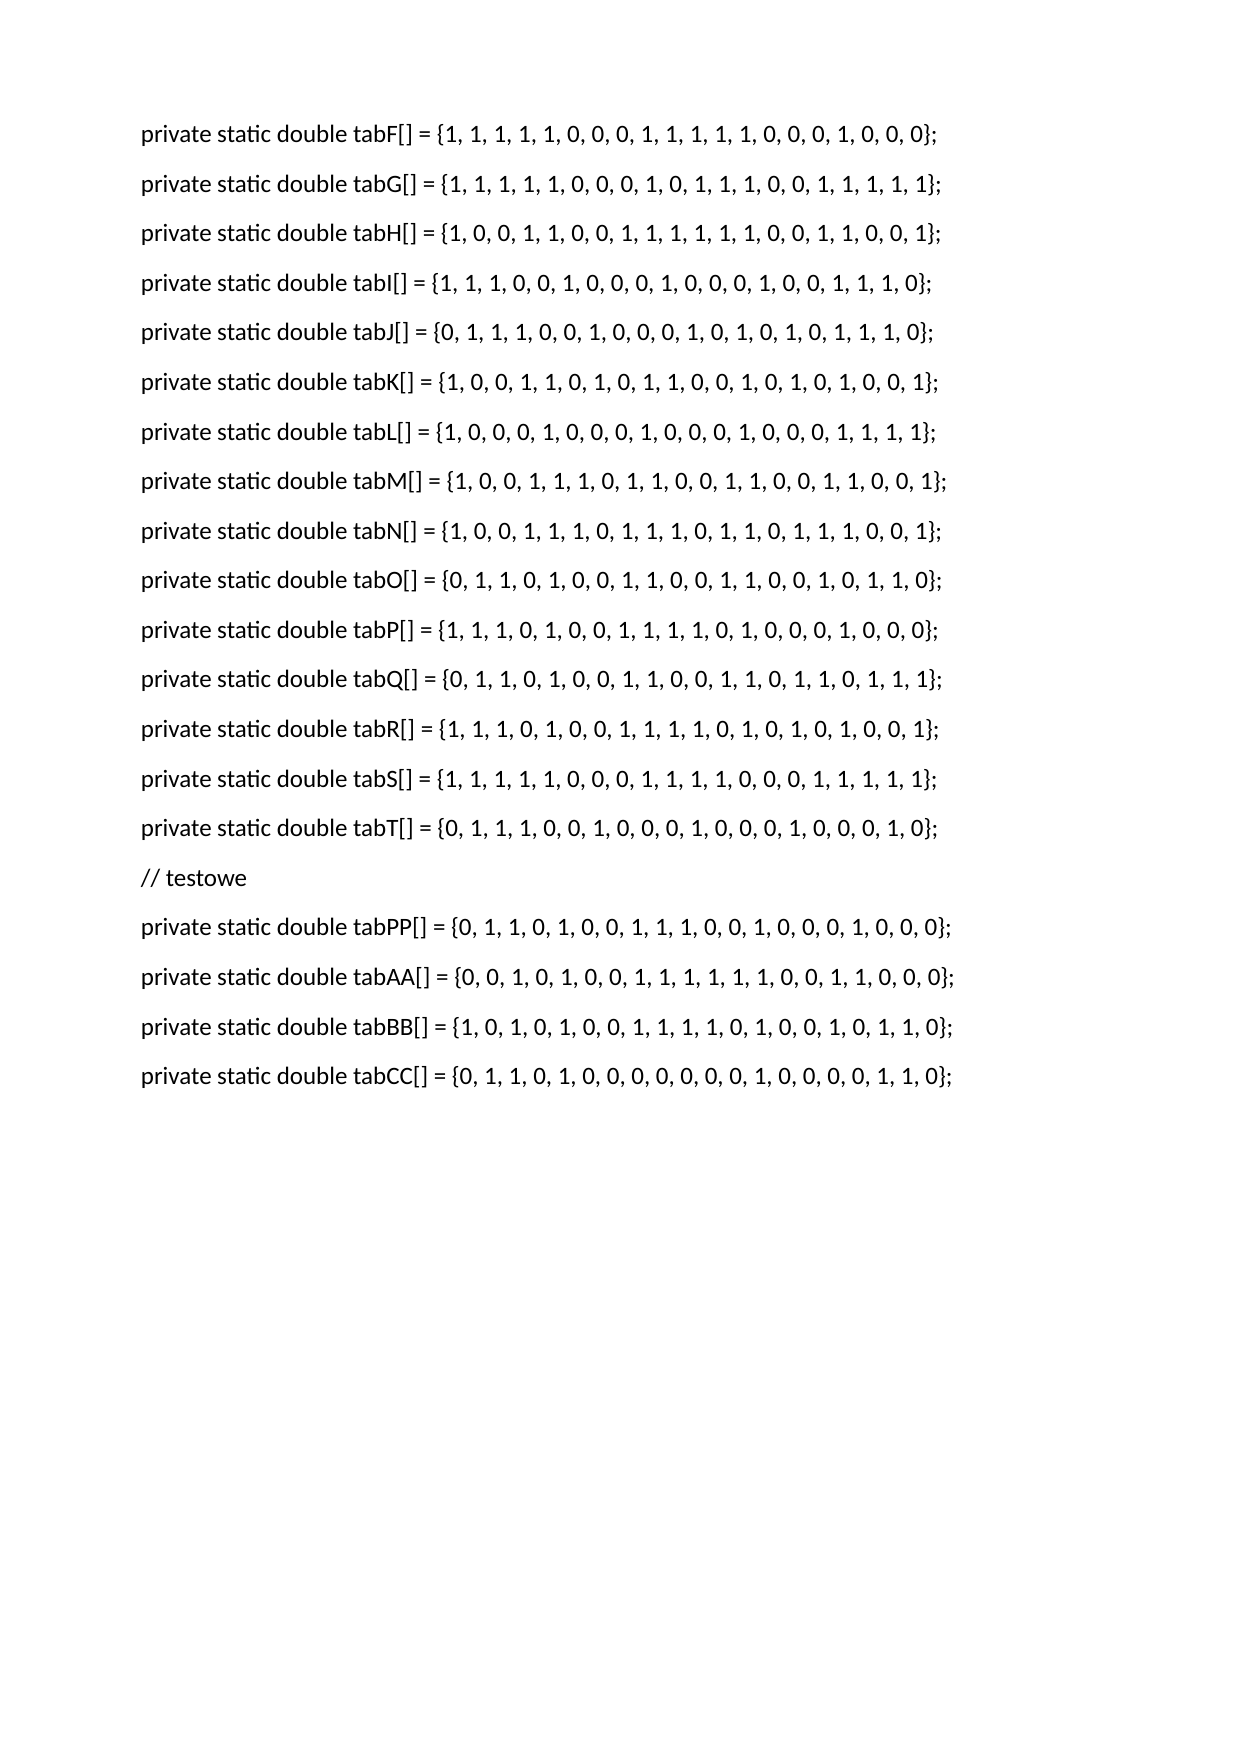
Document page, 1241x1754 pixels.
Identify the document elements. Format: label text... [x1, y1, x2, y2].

text private static double tabO[] = {0, 1, 1, 0, 1, 0, 0, 1, 1, 0, 0, 1, 1, 0, 0, 1, 0, 1, 1, 0}; [118, 564, 1122, 595]
text private static double tabN[] = {1, 0, 0, 1, 1, 1, 0, 1, 1, 1, 0, 1, 1, 0, 1, 1, 1, 0, 0, 1}; [118, 515, 1122, 545]
text private static double tabPP[] = {0, 1, 1, 0, 1, 0, 0, 1, 1, 1, 0, 0, 1, 0, 0, 0, 1, 0, 0, 0}; [118, 911, 1122, 942]
text private static double tabT[] = {0, 1, 1, 1, 0, 0, 1, 0, 0, 0, 1, 0, 0, 0, 1, 0, 0, 0, 1, 0}; [118, 812, 1122, 843]
text private static double tabQ[] = {0, 1, 1, 0, 1, 0, 0, 1, 1, 0, 0, 1, 1, 0, 1, 1, 0, 1, 1, 1}; [118, 663, 1122, 694]
text private static double tabP[] = {1, 1, 1, 0, 1, 0, 0, 1, 1, 1, 1, 0, 1, 0, 0, 0, 1, 0, 0, 0}; [118, 614, 1122, 644]
text private static double tabAA[] = {0, 0, 1, 0, 1, 0, 0, 1, 1, 1, 1, 1, 1, 0, 0, 1, 1, 0, 0, 0}; [118, 961, 1122, 992]
text private static double tabS[] = {1, 1, 1, 1, 1, 0, 0, 0, 1, 1, 1, 1, 0, 0, 0, 1, 1, 1, 1, 1}; [118, 763, 1122, 793]
text private static double tabK[] = {1, 0, 0, 1, 1, 0, 1, 0, 1, 1, 0, 0, 1, 0, 1, 0, 1, 0, 0, 1}; [118, 366, 1122, 397]
text private static double tabH[] = {1, 0, 0, 1, 1, 0, 0, 1, 1, 1, 1, 1, 1, 0, 0, 1, 1, 0, 0, 1}; [118, 217, 1122, 248]
text private static double tabJ[] = {0, 1, 1, 1, 0, 0, 1, 0, 0, 0, 1, 0, 1, 0, 1, 0, 1, 1, 1, 0}; [118, 316, 1122, 347]
text private static double tabM[] = {1, 0, 0, 1, 1, 1, 0, 1, 1, 0, 0, 1, 1, 0, 0, 1, 1, 0, 0, 1}; [118, 465, 1122, 496]
text private static double tabG[] = {1, 1, 1, 1, 1, 0, 0, 0, 1, 0, 1, 1, 1, 0, 0, 1, 1, 1, 1, 1}; [118, 168, 1122, 198]
text private static double tabR[] = {1, 1, 1, 0, 1, 0, 0, 1, 1, 1, 1, 0, 1, 0, 1, 0, 1, 0, 0, 1}; [118, 713, 1122, 744]
text // testowe [118, 862, 1122, 892]
text private static double tabI[] = {1, 1, 1, 0, 0, 1, 0, 0, 0, 1, 0, 0, 0, 1, 0, 0, 1, 1, 1, 0}; [118, 267, 1122, 297]
text private static double tabL[] = {1, 0, 0, 0, 1, 0, 0, 0, 1, 0, 0, 0, 1, 0, 0, 0, 1, 1, 1, 1}; [118, 416, 1122, 446]
text private static double tabF[] = {1, 1, 1, 1, 1, 0, 0, 0, 1, 1, 1, 1, 1, 0, 0, 0, 1, 0, 0, 0}; [118, 118, 1122, 149]
text private static double tabCC[] = {0, 1, 1, 0, 1, 0, 0, 0, 0, 0, 0, 0, 1, 0, 0, 0, 0, 1, 1, 0}; [118, 1060, 1122, 1091]
text private static double tabBB[] = {1, 0, 1, 0, 1, 0, 0, 1, 1, 1, 1, 0, 1, 0, 0, 1, 0, 1, 1, 0}; [118, 1011, 1122, 1041]
